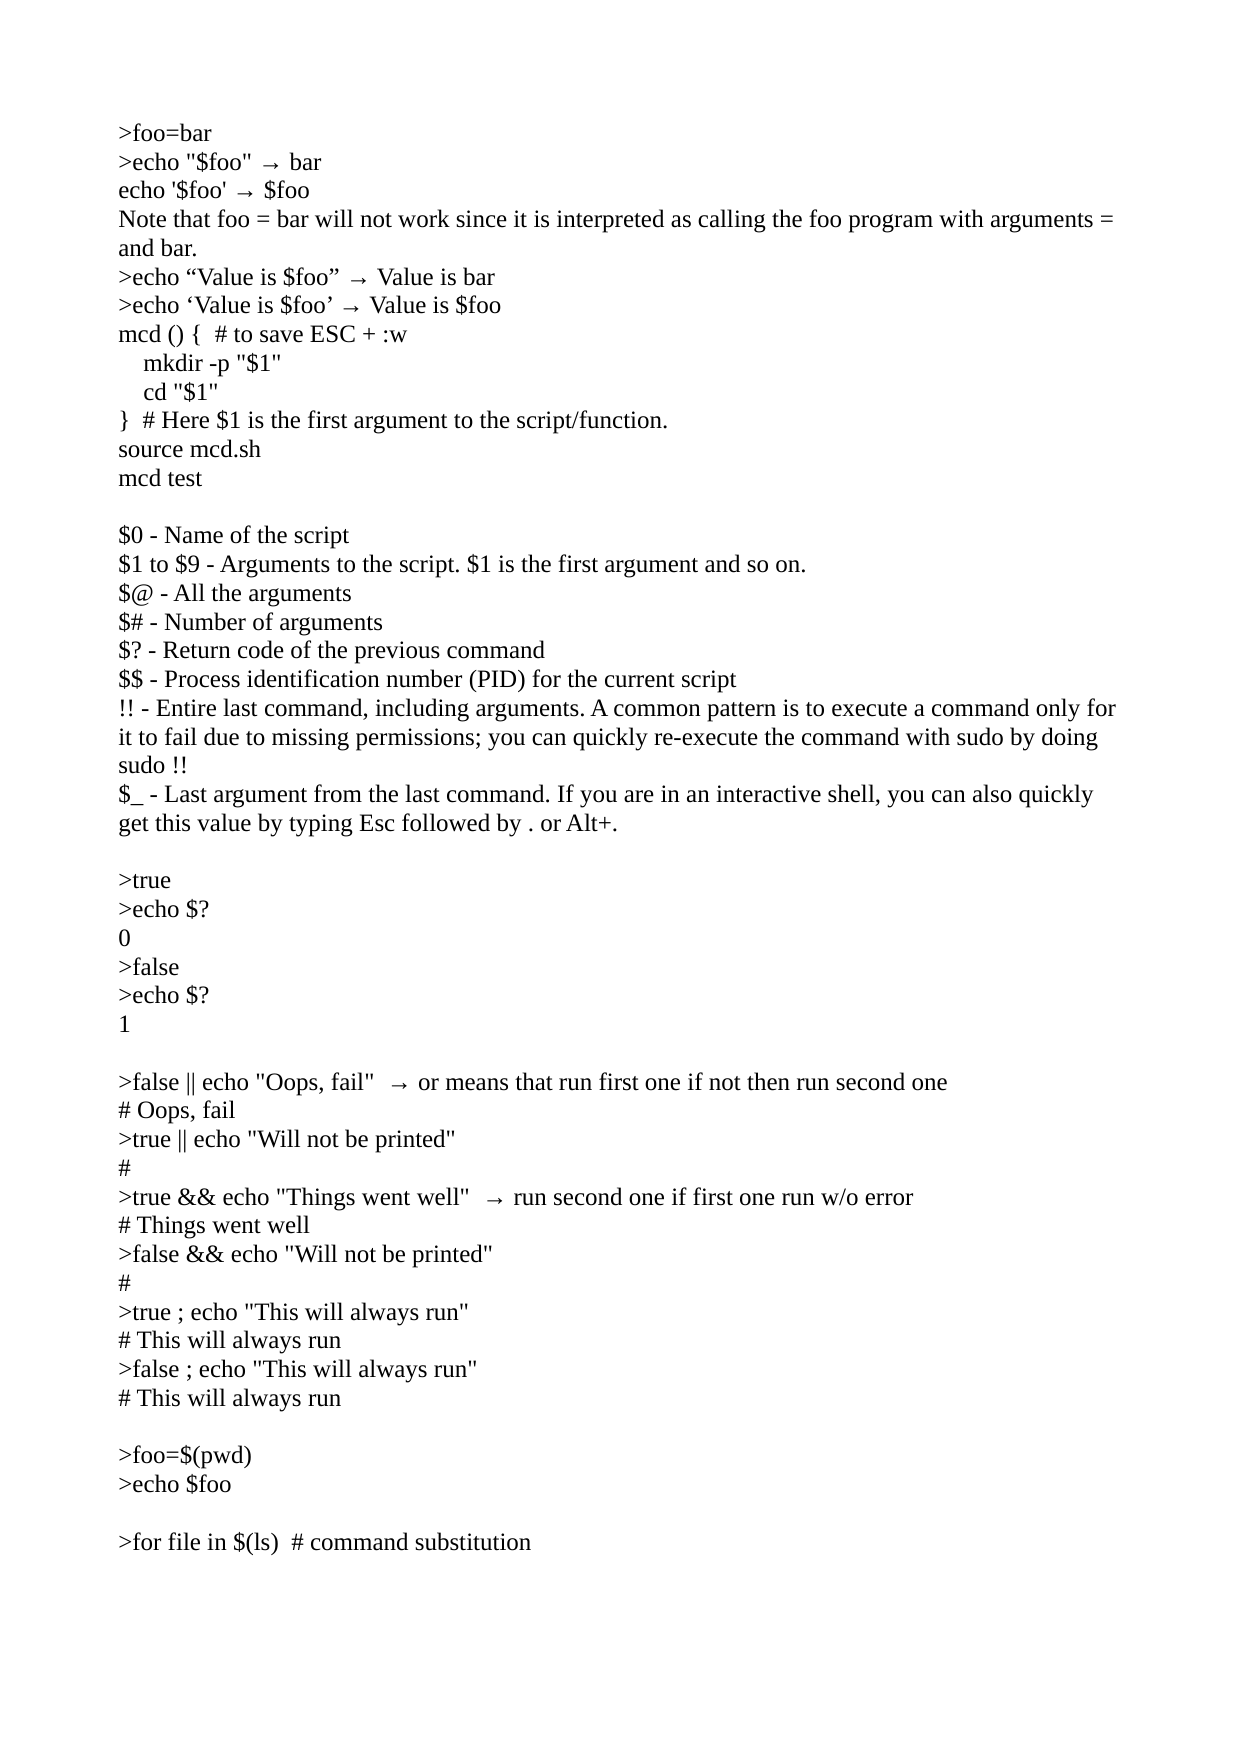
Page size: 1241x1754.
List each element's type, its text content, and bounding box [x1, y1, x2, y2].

text >foo=$(pwd) [118, 1441, 1122, 1469]
text 1 [118, 1009, 1122, 1038]
text >true [118, 866, 1122, 894]
text # [118, 1268, 1122, 1297]
text echo '$foo' → $foo [118, 176, 1122, 204]
text } # Here $1 is the first argument to the script/function. [118, 406, 1122, 434]
text Note that foo = bar will not work since it is interpreted as calling the foo program with arguments = and bar. [118, 204, 1122, 262]
text $_ - Last argument from the last command. If you are in an interactive shell, you can also quickly get this value by typing Esc followed by . or Alt+. [118, 779, 1122, 837]
text >true ; echo "This will always run" [118, 1297, 1122, 1326]
text # Things went well [118, 1211, 1122, 1239]
text mcd () { # to save ESC + :w [118, 319, 1122, 348]
text >foo=bar [118, 118, 1122, 147]
text >false [118, 952, 1122, 981]
text >false || echo "Oops, fail" → or means that run first one if not then run second one [118, 1067, 1122, 1096]
text >true || echo "Will not be printed" [118, 1124, 1122, 1153]
text # Oops, fail [118, 1096, 1122, 1124]
text $@ - All the arguments [118, 578, 1122, 607]
text $# - Number of arguments [118, 607, 1122, 636]
text 0 [118, 923, 1122, 952]
text >false && echo "Will not be printed" [118, 1239, 1122, 1268]
text $0 - Name of the script [118, 521, 1122, 549]
text $1 to $9 - Arguments to the script. $1 is the first argument and so on. [118, 549, 1122, 578]
text >echo $? [118, 981, 1122, 1009]
text >for file in $(ls) # command substitution [118, 1527, 1122, 1556]
text >echo ‘Value is $foo’ → Value is $foo [118, 291, 1122, 319]
text $? - Return code of the previous command [118, 636, 1122, 664]
text # [118, 1153, 1122, 1182]
text >echo "$foo" → bar [118, 147, 1122, 176]
text >echo “Value is $foo” → Value is bar [118, 262, 1122, 291]
text $$ - Process identification number (PID) for the current script [118, 664, 1122, 693]
text # This will always run [118, 1326, 1122, 1354]
text !! - Entire last command, including arguments. A common pattern is to execute a command only for it to fail due to missing permissions; you can quickly re-execute the command with sudo by doing sudo !! [118, 693, 1122, 779]
text mcd test [118, 463, 1122, 492]
text # This will always run [118, 1383, 1122, 1412]
text >false ; echo "This will always run" [118, 1354, 1122, 1383]
text >echo $foo [118, 1469, 1122, 1498]
text mkdir -p "$1" [118, 348, 1122, 377]
text >true && echo "Things went well" → run second one if first one run w/o error [118, 1182, 1122, 1211]
text >echo $? [118, 894, 1122, 923]
text cd "$1" [118, 377, 1122, 406]
text source mcd.sh [118, 434, 1122, 463]
